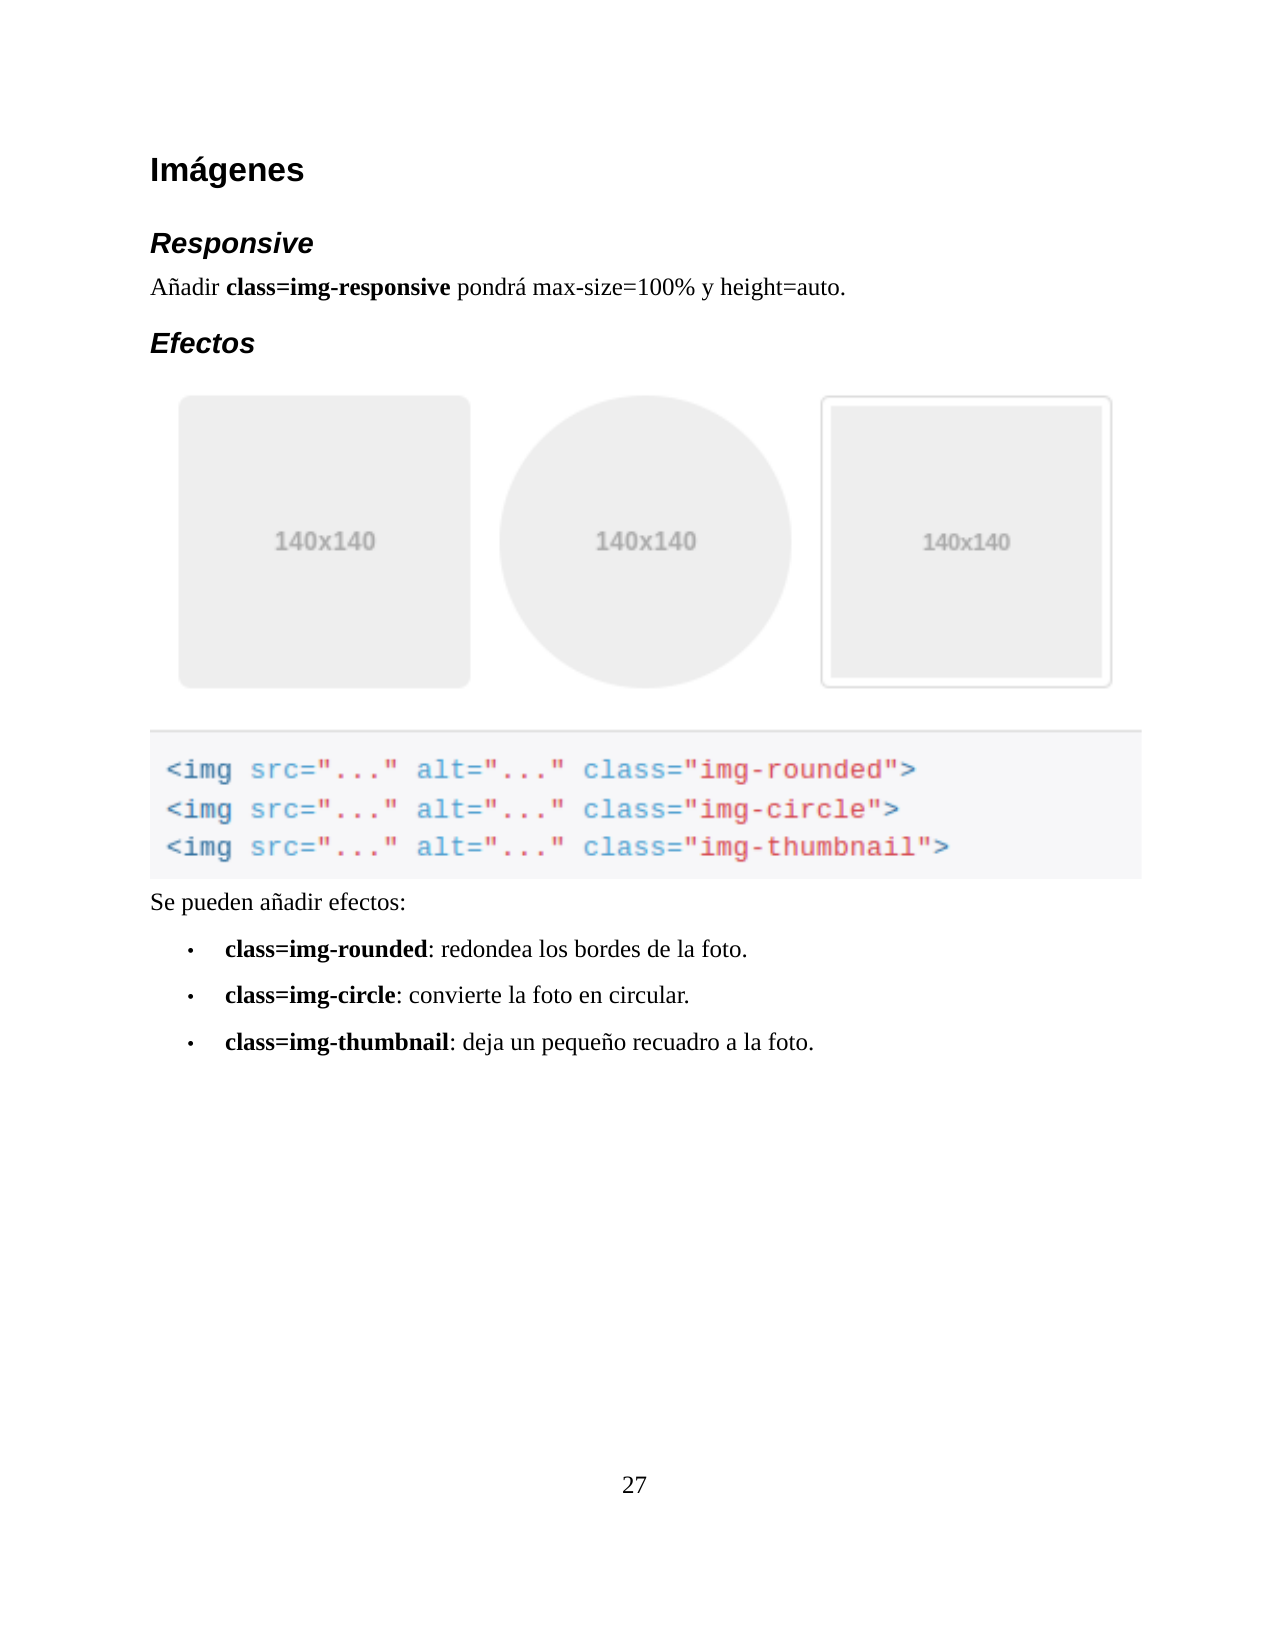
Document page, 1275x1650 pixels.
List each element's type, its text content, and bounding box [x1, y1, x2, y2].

list class=img-thumbnail: deja un pequeño recuadro a la foto. [187, 1027, 1125, 1056]
subtitle Responsive [150, 226, 1125, 260]
list class=img-circle: convierte la foto en circular. [187, 981, 1125, 1009]
text Añadir class=img-responsive pondrá max-size=100% y height=auto. [150, 272, 1125, 301]
list class=img-rounded: redondea los bordes de la foto. [187, 934, 1125, 963]
picture [150, 372, 1142, 879]
text Se pueden añadir efectos: [150, 887, 1125, 916]
subtitle Imágenes [150, 150, 1125, 189]
subtitle Efectos [150, 326, 1125, 359]
